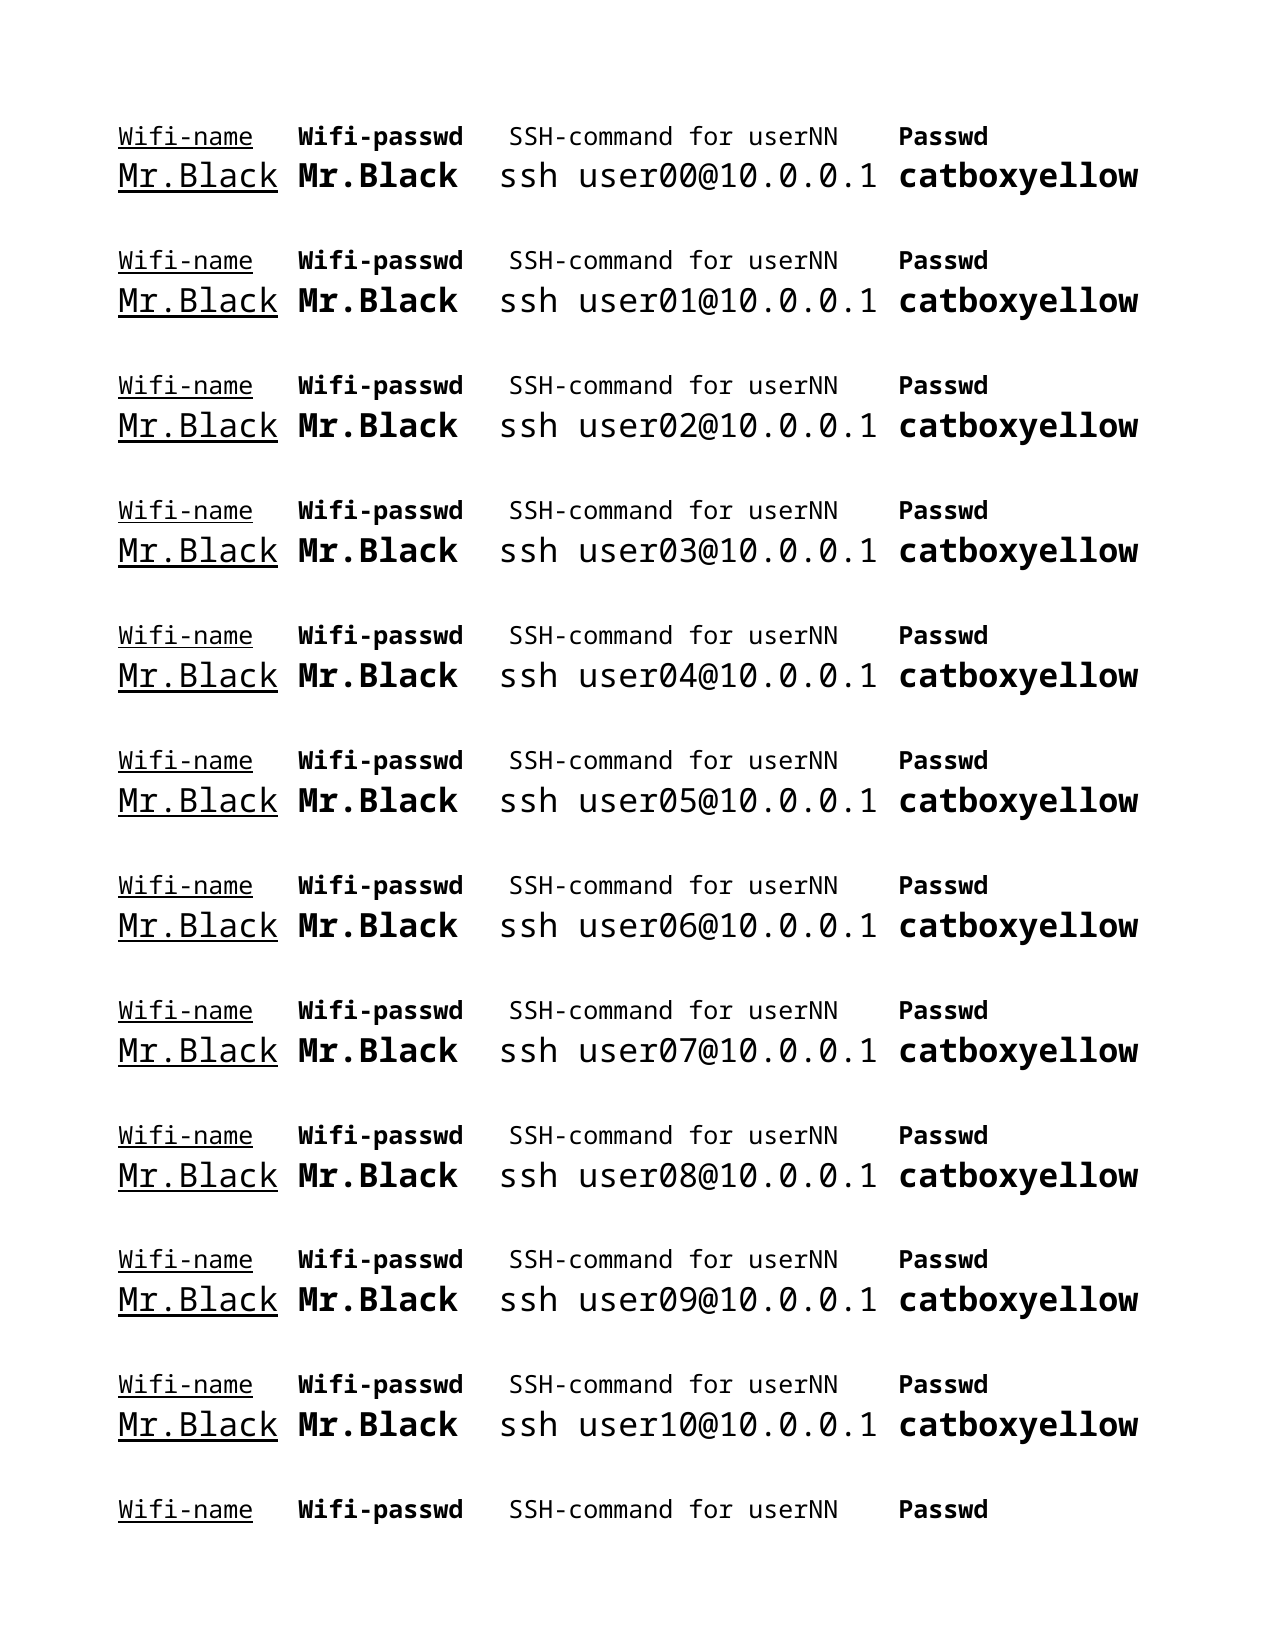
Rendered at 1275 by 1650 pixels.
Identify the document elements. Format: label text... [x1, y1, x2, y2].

text Wifi-name Wifi-passwd SSH-command for userNN Passwd [118, 743, 1157, 777]
text Wifi-name Wifi-passwd SSH-command for userNN Passwd [118, 867, 1157, 902]
text Wifi-name Wifi-passwd SSH-command for userNN Passwd [118, 1492, 1157, 1526]
text Wifi-name Wifi-passwd SSH-command for userNN Passwd [118, 118, 1157, 152]
text Wifi-name Wifi-passwd SSH-command for userNN Passwd [118, 1367, 1157, 1401]
text Mr.Black Mr.Black ssh user01@10.0.0.1 catboxyellow [118, 277, 1157, 322]
text Wifi-name Wifi-passwd SSH-command for userNN Passwd [118, 493, 1157, 527]
text Wifi-name Wifi-passwd SSH-command for userNN Passwd [118, 992, 1157, 1026]
text Wifi-name Wifi-passwd SSH-command for userNN Passwd [118, 618, 1157, 652]
text Mr.Black Mr.Black ssh user05@10.0.0.1 catboxyellow [118, 777, 1157, 822]
text Wifi-name Wifi-passwd SSH-command for userNN Passwd [118, 243, 1157, 277]
text Mr.Black Mr.Black ssh user07@10.0.0.1 catboxyellow [118, 1026, 1157, 1072]
text Mr.Black Mr.Black ssh user09@10.0.0.1 catboxyellow [118, 1276, 1157, 1322]
text Wifi-name Wifi-passwd SSH-command for userNN Passwd [118, 1242, 1157, 1276]
text Mr.Black Mr.Black ssh user00@10.0.0.1 catboxyellow [118, 152, 1157, 198]
text Mr.Black Mr.Black ssh user04@10.0.0.1 catboxyellow [118, 652, 1157, 697]
text Mr.Black Mr.Black ssh user08@10.0.0.1 catboxyellow [118, 1151, 1157, 1197]
text Mr.Black Mr.Black ssh user02@10.0.0.1 catboxyellow [118, 402, 1157, 447]
text Wifi-name Wifi-passwd SSH-command for userNN Passwd [118, 368, 1157, 402]
text Mr.Black Mr.Black ssh user03@10.0.0.1 catboxyellow [118, 527, 1157, 572]
text Wifi-name Wifi-passwd SSH-command for userNN Passwd [118, 1117, 1157, 1151]
text Mr.Black Mr.Black ssh user10@10.0.0.1 catboxyellow [118, 1401, 1157, 1447]
text Mr.Black Mr.Black ssh user06@10.0.0.1 catboxyellow [118, 902, 1157, 947]
